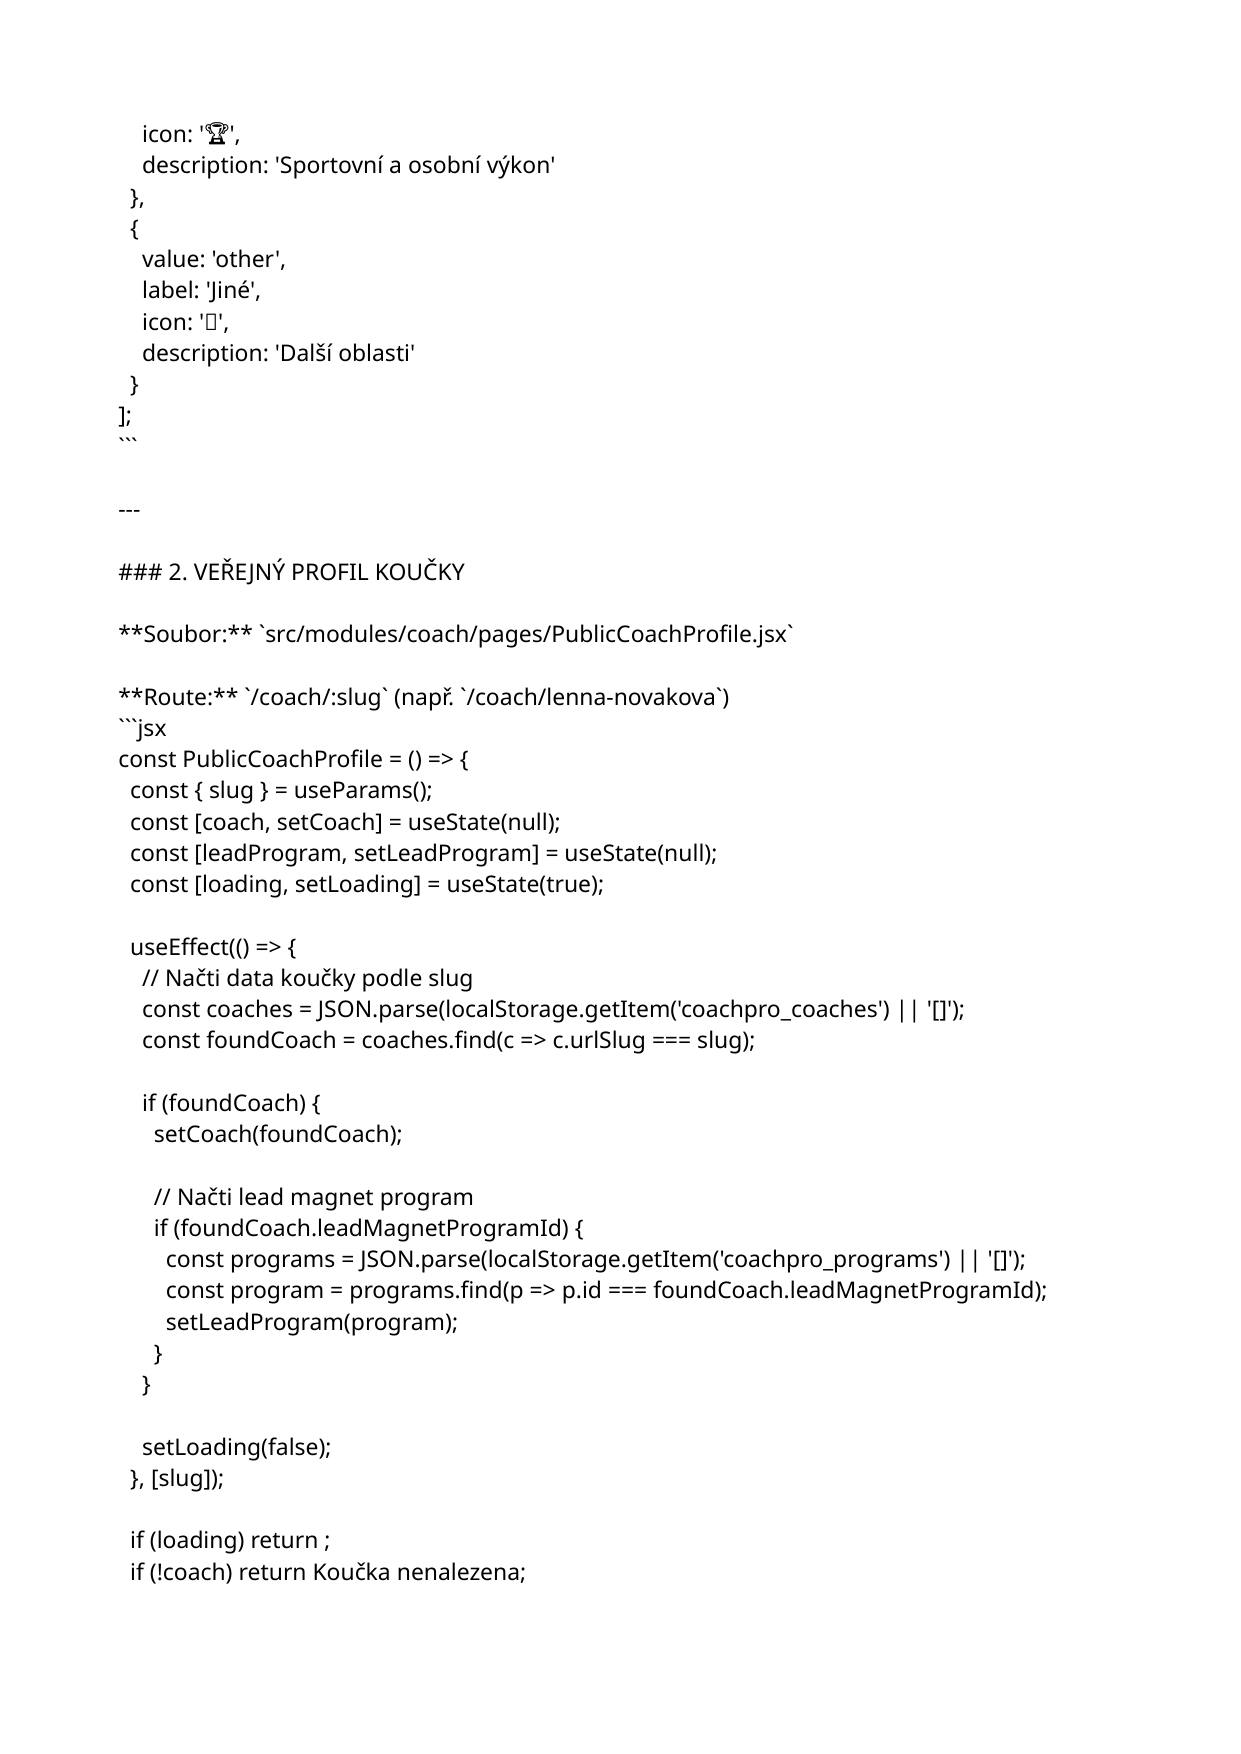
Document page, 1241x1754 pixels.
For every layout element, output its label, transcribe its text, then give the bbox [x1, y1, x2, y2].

text const [coach, setCoach] = useState(null); [118, 806, 1122, 837]
text } [118, 1368, 1122, 1399]
text { [118, 212, 1122, 243]
text } [118, 1337, 1122, 1368]
text if (loading) return ; [118, 1524, 1122, 1556]
text }, [118, 181, 1122, 212]
text icon: '🏆', [118, 118, 1122, 149]
text } [118, 368, 1122, 399]
text description: 'Sportovní a osobní výkon' [118, 149, 1122, 181]
text if (foundCoach.leadMagnetProgramId) { [118, 1212, 1122, 1243]
text **Route:** `/coach/:slug` (např. `/coach/lenna-novakova`) [118, 681, 1122, 712]
text ]; [118, 399, 1122, 431]
text label: 'Jiné', [118, 274, 1122, 306]
text if (!coach) return Koučka nenalezena; [118, 1556, 1122, 1587]
text // Načti data koučky podle slug [118, 962, 1122, 993]
text ```jsx [118, 712, 1122, 743]
text if (foundCoach) { [118, 1087, 1122, 1118]
text const PublicCoachProfile = () => { [118, 743, 1122, 774]
text setLeadProgram(program); [118, 1306, 1122, 1337]
text const coaches = JSON.parse(localStorage.getItem('coachpro_coaches') || '[]'); [118, 993, 1122, 1024]
text }, [slug]); [118, 1462, 1122, 1493]
text **Soubor:** `src/modules/coach/pages/PublicCoachProfile.jsx` [118, 618, 1122, 649]
text icon: '✨', [118, 306, 1122, 337]
text ### 2. VEŘEJNÝ PROFIL KOUČKY [118, 556, 1122, 587]
text setCoach(foundCoach); [118, 1118, 1122, 1149]
text description: 'Další oblasti' [118, 337, 1122, 368]
text setLoading(false); [118, 1431, 1122, 1462]
text const programs = JSON.parse(localStorage.getItem('coachpro_programs') || '[]'); [118, 1243, 1122, 1274]
text useEffect(() => { [118, 931, 1122, 962]
text const program = programs.find(p => p.id === foundCoach.leadMagnetProgramId); [118, 1274, 1122, 1306]
text const [leadProgram, setLeadProgram] = useState(null); [118, 837, 1122, 868]
text --- [118, 493, 1122, 524]
text value: 'other', [118, 243, 1122, 274]
text // Načti lead magnet program [118, 1181, 1122, 1212]
text const [loading, setLoading] = useState(true); [118, 868, 1122, 899]
text const { slug } = useParams(); [118, 774, 1122, 806]
text const foundCoach = coaches.find(c => c.urlSlug === slug); [118, 1024, 1122, 1056]
text ``` [118, 431, 1122, 462]
